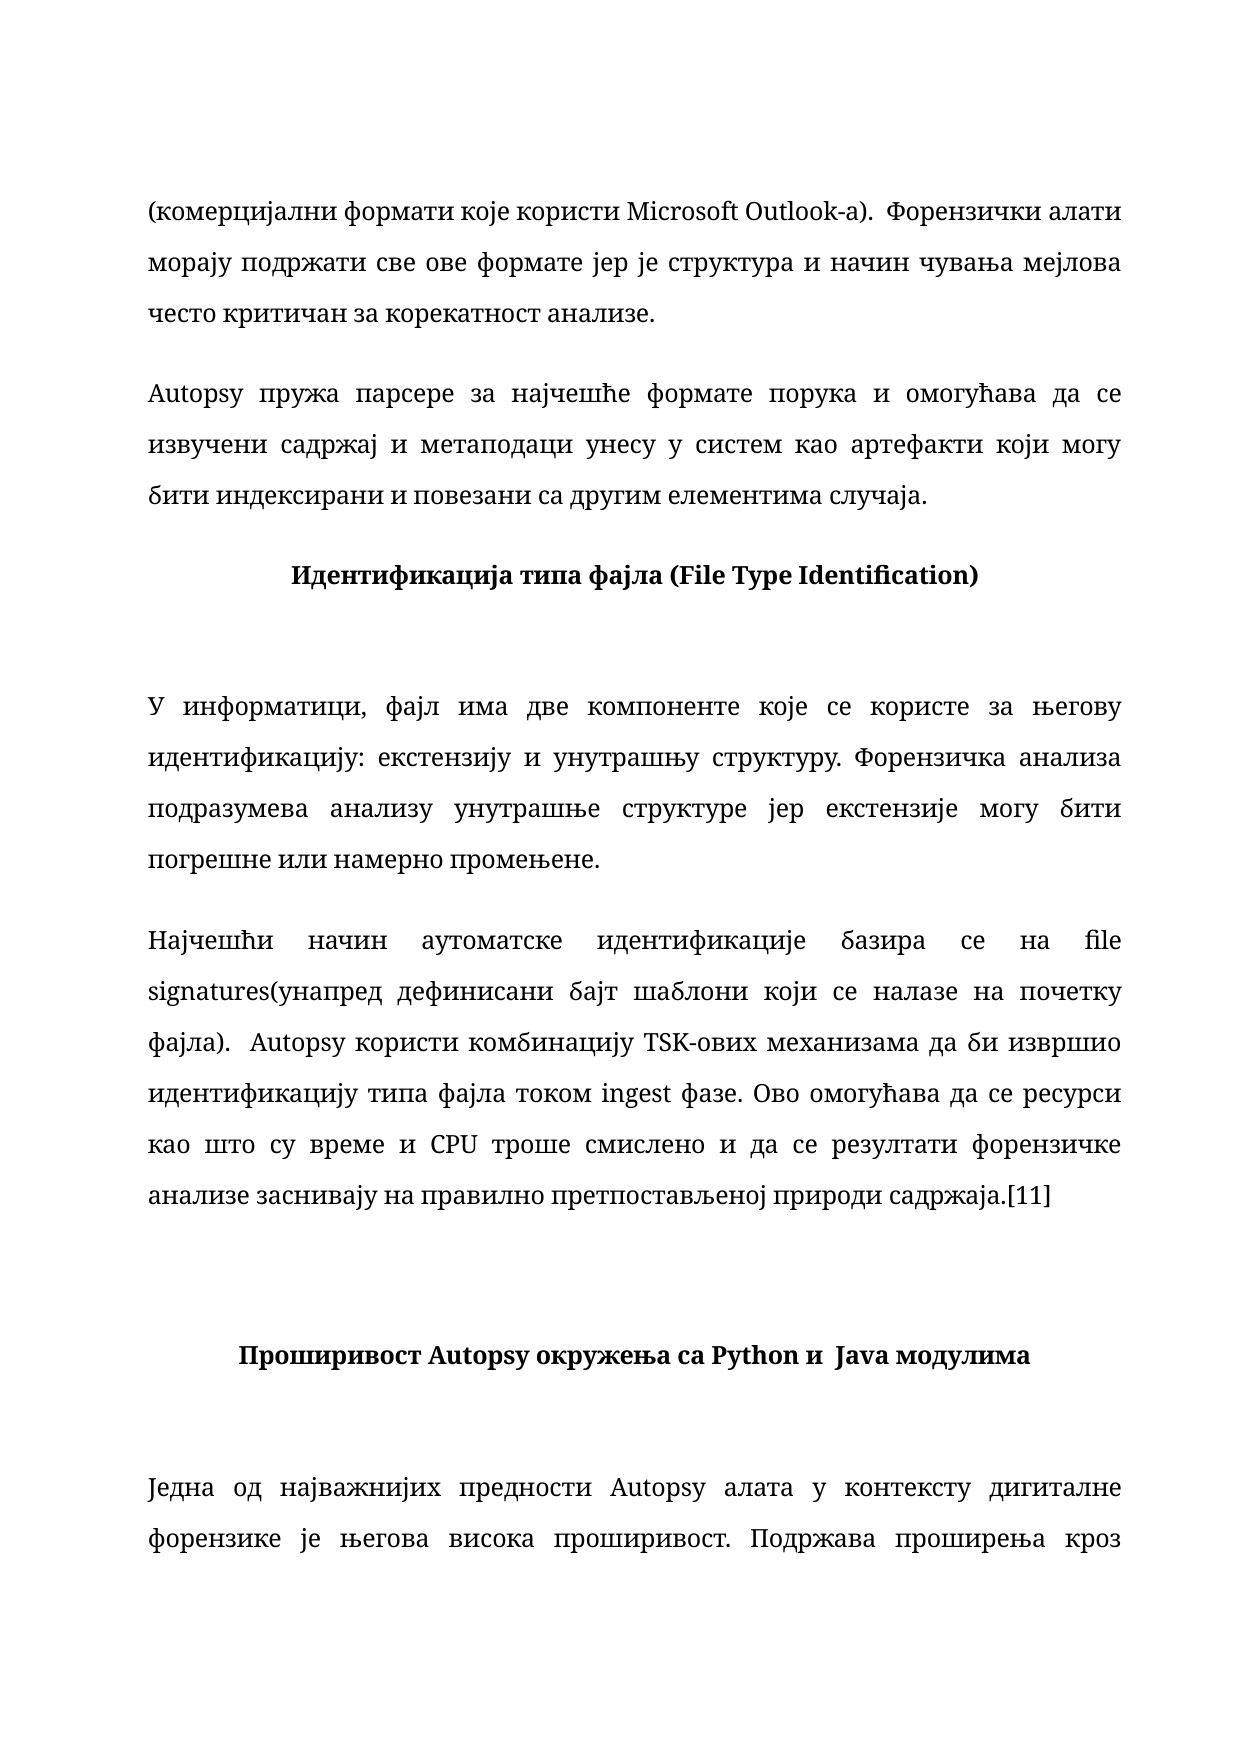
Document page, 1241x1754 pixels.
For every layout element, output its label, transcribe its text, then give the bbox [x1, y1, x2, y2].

subtitle Идентификација типа фајла (File Type Identification) [148, 558, 1122, 592]
text (комерцијални формати које користи Microsoft Outlook-a). Форензички алати морају подржати све ове формате јер је структура и начин чувања мејлова често критичан за корекатност анализе. [148, 193, 1122, 329]
text Autopsy пружа парсере за најчешће формате порука и омогућава да се извучени садржај и метаподаци унесу у систем као артефакти који могу бити индексирани и повезани са другим елементима случаја. [148, 375, 1122, 512]
text У информатици, фајл има две компоненте које се користе за његову идентификацију: екстензију и унутрашњу структуру. Форензичка анализа подразумева анализу унутрашње структуре јер екстензије могу бити погрешне или намерно промењене. [148, 689, 1122, 876]
text Једна од најважнијих предности Autopsy алата у контексту дигиталне форензике је његова висока проширивост. Подржава проширења кроз [148, 1469, 1122, 1554]
text Најчешћи начин аутоматске идентификације базира се на file signatures(унапред дефинисани бајт шаблони који се налазе на почетку фајла). Autopsy користи комбинацију TSK-ових механизама да би извршио идентификацију типа фајла током ingest фазе. Ово омогућава да се ресурси као што су време и CPU троше смислено и да се резултати форензичке анализе заснивају на правилно претпостављеној природи садржаја.[11] [148, 922, 1122, 1212]
subtitle Проширивост Autopsy окружења са Python и Java модулима [148, 1338, 1122, 1372]
